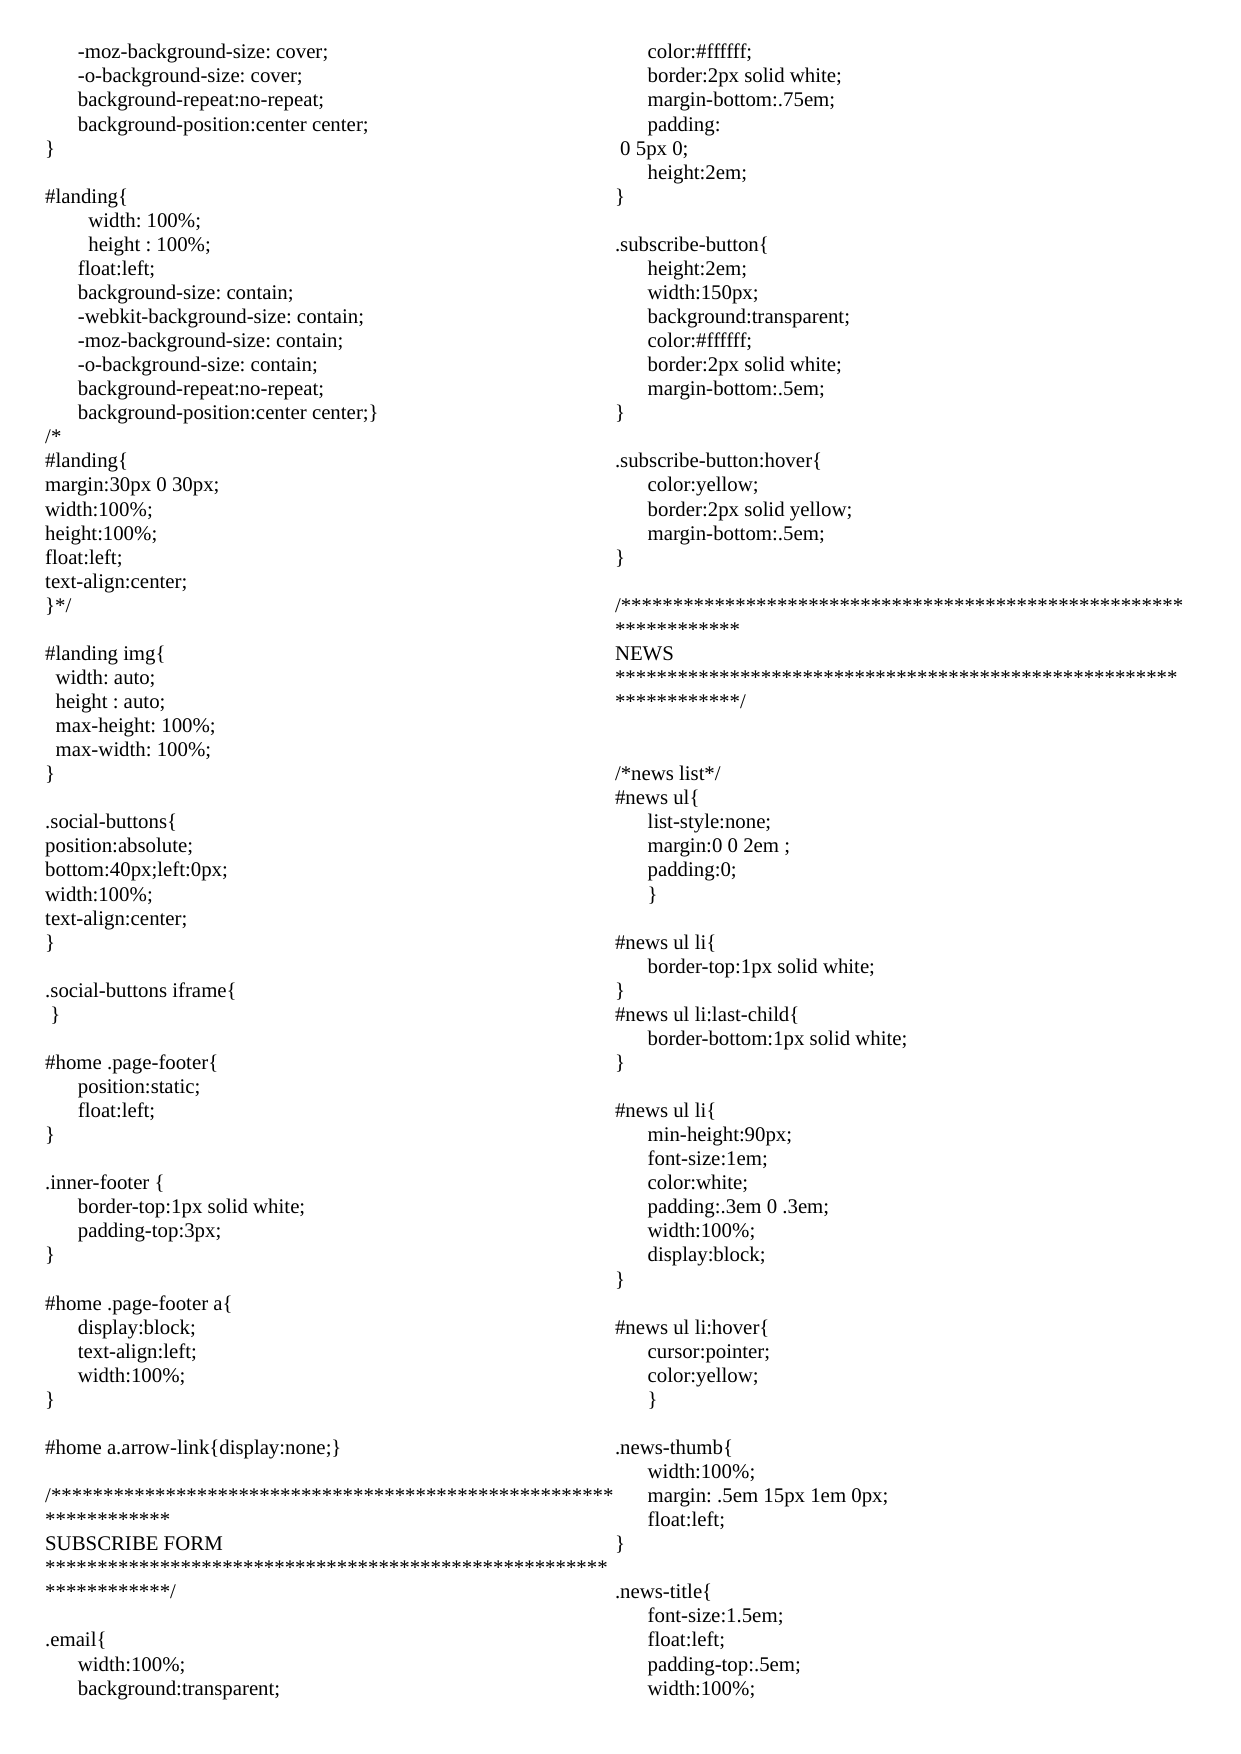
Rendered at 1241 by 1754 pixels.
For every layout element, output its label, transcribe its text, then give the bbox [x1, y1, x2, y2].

text /****************************************************************** Site Name: Wild Beasts Author: 020 7 Stylesheet: Main Stylesheet ******************************************************************/ /****************************************************************** ****************************************************************** ****************************************************************** ****************************************************************** ****************************************************************** ****************************************************************** BASE STYLE SHEET ******************************************************************/ /****************************************************************** TYPOGRAPHY ******************************************************************/ @font-face { font-family: 'walsheim'; src: url("webfonts/gt-walsheim-medium-web.eot"); src: url("webfonts/gt-walsheim-medium-web.eot?#iefix") format("embedded-opentype"), url("webfonts/gt-walsheim-medium-web.woff") format("woff"), url("webfonts/gt-walsheim-medium-web.ttf") format("truetype"); font-weight: normal; font-style: normal; } body{font-family:'walsheim',sans-serif;letter-spacing:.2em;background:#A4A3A4} h3{ font-size:1em; color:white; /*border-top:1px solid white;*/ width:100%; display:inline-block; margin:0px 0px 1.5em; font-weight:normal; font-style: normal; text-transform:capitalize; } /*links*/ a{color:#fff;text-decoration:none;display:inline;} a:hover{color:yellow;cursor:pointer;} a.selected{color:yellow;} .small{ font-size:..5em; } /****************************************************************** GENERAL ******************************************************************/ /* apply a natural box layout model to all elements */ *, *:before, *:after { -moz-box-sizing: border-box; -webkit-box-sizing: border-box; box-sizing: border-box; } /*clearfix*/ .cf:before, .cf:after { content: " "; /* 1 */ display: table; /* 2 */ } .cf:after { clear: both; } /* For IE 6/7 only Include this rule to trigger hasLayout and contain floats.*/ .cf { *zoom: 1; } /****************************************************************** RESPONSIVE LAYOUT SHIZENS ******************************************************************/ /*horizontal layout styles for non-mobile devices*/ .no-touch body{ width:1000%; } .no-touch .column, .no-touch .divider-column{ width:10%; } /*vertical layout for mobile devices*/ body{ width:100%; } .column, .divider-column{ width:100%; } /****************************************************************** COLOUR GRID AND DIVIDER BACKGROUNDS ******************************************************************/ #home{background:url('img/backgrounds-3/turquoise.png');} #home-1{background-image:url('img/backgrounds-3/med-grey.png');} #home-split-1{background-image:url('img/backgrounds-3/home-split-1.png');} #home-2{background-image:url('img/backgrounds-3/blue.png'); } #home-split-2{background-image:url('img/backgrounds-3/home-split-2.png');} #split-1-col{background-image:url('img/backgrounds-3/purple.png');} #split-1{background-image:url('img/backgrounds-3/split-1.png');} #news{background-image:url('img/backgrounds-3/pink.png'); } #news-list{background-image:url('img/backgrounds-3/turquoise.png'); } #news-split-1{background-image:url('img/backgrounds-3/split-2.png');} .single-post .page{background-image:url('img/backgrounds-3/turquoise.png'); } #split-2-col{background-image:url('img/backgrounds-3/med-grey.png');} #split-2{background-image:url('img/backgrounds-3/split-2.png');} #shows{background-image:url('img/backgrounds-3/blue.png'); } #shows-list{background-image:url('img/backgrounds-3/pink.png'); } #shows-split-1{background-image:url('img/backgrounds-3/shows-split.png');} #split-3-col{background-image:url('img/backgrounds-3/turquoise.png');} #split-3{background-image:url('img/backgrounds-3/split-3.png');} #discography{background-image:url('img/backgrounds-3/purple.png'); } #discography-list{background-image:url('img/backgrounds-3/blue.png'); } #discography-split-1{background-image:url('img/backgrounds-3/split-4.png');} .single-discography .page{background-image:url('img/backgrounds-3/blue.png'); } #split-4-col{background-image:url('img/backgrounds-3/pink.png');} #split-4{background-image:url('img/backgrounds-3/split-4.png');} #videos{background-image:url('img/backgrounds-3/blue.png'); } #video-list{background-image:url('img/backgrounds-3/purple.png'); } #video-split-1{background-image:url('img/backgrounds-3/video-split.png');} .single-video .page{background-image:url('img/backgrounds-3/purple.png'); } #end-col{background-image:url('img/backgrounds-3/med-grey.png'); } #end{background-image:url('img/backgrounds-3/split-5.png'); } /***************************************************************** ****************************************************************** ****************************************************************** MOBILE ****************************************************************** ****************************************************************** ******************************************************************/ /****************************************************************** GENERAL ******************************************************************/ @font-face { font-family: 'gt-walsheim'; src: url("webfonts/gt-walsheim-medium-web.eot"); src: url("webfonts/gt-walsheim-medium-web.eot?#iefix") format("embedded-opentype"), url("webfonts/gt-walsheim-medium-web.woff") format("woff"), url("webfonts/gt-walsheim-medium-web.ttf") format("truetype"); font-weight: normal; font-style: normal; } body{font-family:'gt-walsheim',sans-serif;letter-spacing:.15em;color:#ffffff;} html{ height:100%} body { height:100%; margin: 0; overflow-x:hidden; } p{margin:0 0 1em 0;} /****************************************************************** MENU ******************************************************************/ /*for mobile devices*/ #menu-button, #back-button{ display:block; position:fixed; top:0px; left:0px; width:100%; height:60px; background:red; opacity:.5; z-index:100000; cursor:pointer; padding:15px; font-size:1.5em; color:white; } #menu{ z-index:200000; display:none; position:fixed; top:0px; left:0; width:100%; height:100%; background-color:#9a6198; } #menu.open{ display:block; } #menu ul{ margin-top:60px; padding:0; height:100%; color:white; } #menu li{ font-size:1.5em; margin-bottom:.5em; text-align:center; display: block; zoom: 1; color:white; } /****************************************************************** PAGES & COLUMNS ******************************************************************/ .column{ min-height:100%; display:block-inline; float:left; } .divider-column{display:none;} .no-touch .divider-column{display:block;} .page{ padding:90px 15px 60px; width:100%; overflow:auto; display:block; position:relative; float:left; -webkit-background-size: cover; -moz-background-size: cover; -o-background-size: cover; background-size:100% 100%; background-repeat:no-repeat; background-position:center center; } /****PAGE FOOTER****/ .next{font-size:18px;} .next:hover{cursor:pointer;} .page-footer{ bottom:10px; left:0px; position:absolute; font-size:1em; color:white; padding:.3em 15px .3em; width:100%; display:block; } .page-footer a{ padding: 0 .5em 0 0; font-size:18px; } .archive-link-img{ background-image:url('img/archive.png'); -webkit-background-size: contain; -moz-background-size: contain; -o-background-size: contain; background-size: contain; background-repeat:no-repeat; background-position:top left; height:16px;width:21px; margin: .5em 7px .5em 0px; float:left; } .archive-link-img:hover{ background-image:url('img/archive-hover.png'); } .archive-link-text{ line-height:35px; font-size:18px; } a.archive-link:hover + .archive-link-img{ background-image:url('img/archive-hover.png'); } /****************************************************************** LANDING PAGE ******************************************************************/ .no-js #loader{display:none;} #loader{ width:100%; height:100%; position:fixed; top:0; left:0; background:#A4A3A4; z-index:500000; } .landing-page{ -webkit-background-size: cover; -moz-background-size: cover; -o-background-size: cover; background-repeat:no-repeat; background-position:center center; } #landing-container{ width:100%; height:100%; top:0;left:0; position:absolute; display:block; padding: 180px 40px 180px; background-size: cover; -webkit-background-size: cover; -moz-background-size: cover; -o-background-size: cover; background-repeat:no-repeat; background-position:center center; } #landing{ width: 100%; height : 100%; float:left; background-size: contain; -webkit-background-size: contain; -moz-background-size: contain; -o-background-size: contain; background-repeat:no-repeat; background-position:center center;} /* #landing{ margin:30px 0 30px; width:100%; height:100%; float:left; text-align:center; }*/ #landing img{ width: auto; height : auto; max-height: 100%; max-width: 100%; } .social-buttons{ position:absolute; bottom:40px;left:0px; width:100%; text-align:center; } .social-buttons iframe{ } #home .page-footer{ position:static; float:left; } .inner-footer { border-top:1px solid white; padding-top:3px; } #home .page-footer a{ display:block; text-align:left; width:100%; } #home a.arrow-link{display:none;} /****************************************************************** SUBSCRIBE FORM ******************************************************************/ .email{ width:100%; background:transparent; color:#ffffff; border:2px solid white; margin-bottom:.75em; padding: [45, 39, 1184, 1699]
text 0 5px 0; height:2em; } .subscribe-button{ height:2em; width:150px; background:transparent; color:#ffffff; border:2px solid white; margin-bottom:.5em; } .subscribe-button:hover{ color:yellow; border:2px solid yellow; margin-bottom:.5em; } /****************************************************************** NEWS ******************************************************************/ /*news list*/ #news ul{ list-style:none; margin:0 0 2em ; padding:0; } #news ul li{ border-top:1px solid white; } #news ul li:last-child{ border-bottom:1px solid white; } #news ul li{ min-height:90px; font-size:1em; color:white; padding:.3em 0 .3em; width:100%; display:block; } #news ul li:hover{ cursor:pointer; color:yellow; } .news-thumb{ width:100%; margin: .5em 15px 1em 0px; float:left; } .news-title{ font-size:1.5em; float:left; padding-top:.5em; width:100%; } .news-date{ float:left; text-transform:capitalize; width:100%; padding-bottom:1em; } .news-body { float:left; width:100%; } .read-more{ margin-top:.5em; margin-bottom:1em; font-size:1em; text-align:left; width:auto; height:auto; float:left; width:100%; text-transform:capitalize; } /*news page*/ .text-column h2{ margin-bottom:1em; margin-top:0; font-weight: normal; font-style: normal; } .image-column img{ width:100%; height:auto; margin-bottom:1em; padding-bottom:1em; } /****************************************************************** SHOWS ******************************************************************/ #shows ul{ list-style:none; margin:0; padding:0; } #shows ul li{ min-height:3em; font-size:1em; line-height:1.5; padding:.3em 0 .3em; color:white; border-top:1px solid white; width:100%; display:block; margin-bottom:1.5em; } #shows ul li:last-child{ border-bottom:1px solid white; padding-bottom:1.5em; } .date{ font-size:1.5em; margin-bottom:.em; float:left; width:100%; display:inline-block; } .country, .venue{ float:left; display:block; width:100%; text-transform:capitalize; } .buy{ margin-top:.5em; font-size:1.5em; width:100%; text-align:left; float:left; } .buy:hover{ } /****************************************************************** DISCOGRAPHY ******************************************************************/ #discography ul{ list-style:none; margin:0 0 3em ; padding:0; } #discography ul li{ min-height:90px; font-size:1em; padding:.3em 0 .3em; color:white; border-top:1px solid white; width:100%; display:block; } #discography ul li:last-child{ border-bottom:1px solid white; } .artwork{ width:70%; height:auto; margin: .5em 15px 1em 0px; float:left; } .name{ font-size:1.5em; margin-right:.3em; float:left; width:100%; } .label, .release-date{ width:100%; float:left; text-transform:capitalize; } a.disco-buy{ padding-top:2px; margin-top:.5em; font-size:1em; text-align:left; width:auto; height:auto; float:left; width:100%; text-transform:capitalize; } .more-info{ padding-top:2px; font-size:1em; text-align:left; width:auto; height:auto; float:left; width:100%; text-transform:capitalize; margin-bottom:1em; } a.listen{ padding-top:2px; font-size:1em; text-align:left; width:auto; height:auto; float:left; width:100%; text-transform:capitalize; } a.buy:hover{ } .links{ margin-top:1em; display:block; float:left; width:100%; } .links a{ font-size:1.5em; float:left; clear:none; margin-right:1em; } /****************************************************************** VIDEOS ******************************************************************/ /*video list styles*/ #videos ul{ list-style:none; margin:0 0 2em ; padding:0; } #videos ul li{ border-top:1px solid white; } #videos ul li:last-child{ border-bottom:1px solid white; } #videos ul li{ min-height:90px; font-size:1em; color:white; padding:.3em 0 .3em; width:100%; display:block; padding-bottom:1.5em; } #videos ul li:hover{ cursor:pointer; color:yellow; } .video-name{ font-size:1.5em; } .watch{ display:none; } /*video page styles*/ .video-wrapper{ width:100%; max-width:800px; margin:0 auto 0; } .video-container { height:100%;max-width:800px; position: relative; padding-bottom: 56.25%; padding-top: 30px; height: 0; overflow: hidden; } .video-container iframe, .video-container .youtube, .video-container object, .video-container embed { position: absolute; top: 0; left: 0; width: 100%; height: 100%; border:none; } .youtube .play:hover{ filter:alpha(opacity=70); opacity:.7; } .video-holder{ position:absolute; top:0; left:0; width:100%; height:100%; } .play-button{ width:50px;height:50px; background-image:url('img/play-button.png'); position:absolute; top:50%;left:50%; margin: -25px 0 0 -25px; cursor:pointer; } .play-button:hover{ opacity:.7;} .video-description{ display:block; float:left; margin-top:1em; font-size:.875em; line-height:1.5em; } /****************************************************************** BOTH DESKTOPS AND TABLETS USE THESE... ******************************************************************/ @media screen and (min-width: 600px) { /****************************************************************** GENERAL ******************************************************************/ body {width:100%;font-size:16px;} /****************************************************************** LANDING PAGE ******************************************************************/ #home .page-footer{ position:absolute; float:none; } #home .page-footer a{ display:inline; text-align:left; width:auto; font-size:.875em; } .social-links{ float:right; text-align:right; } .social-links a{ padding:0 0 0 .5em; } #home a.arrow-link{ position:absolute; width:13px; height:20px; top:15px; left:50%; margin-left:-7px; background:url('img/arrow2.png'); -webkit-background-size: cover; -moz-background-size: cover; -o-background-size: cover; background-repeat:no-repeat; background-position:center center; } /****************************************************************** NEWS ******************************************************************/ /*news list*/ #news ul li{ min-height:90px; font-size:1em; color:white; padding:.3em 0 .3em; width:100%; display:block; } .news-details{ padding-top:2px; padding-top:2px; width:70%; float:left; } .news-thumb{ width:50%; /*max-width:120px;*/ height:auto; margin: .5em 0 .5em 0px; float:left; } .news-title{ font-size:1.5em; float:left; padding-top:0; } .news-date{ float:left; text-transform:capitalize; } /* news page*/ .text-column, .image-column{ width:50%;float:left; } .image-column{ padding-right:20px; } .image-column img{ width:100%; height:auto; } .text-column{ padding-left:20px; } /****************************************************************** SHOWS ******************************************************************/ .show-details{ width:50%; float:left; } .date{ font-size:1.5em; margin-bottom:0; float:left; width:100%; display:block; } .country, .venue{ float:left; clear:left; display:block; width:100%; text-transform:capitalize; } .buy{ margin-top:0em; font-size:1.5em; width:50%; text-align:right; float:right; } .buy:hover{ } /****************************************************************** DISCOGRAPHY ******************************************************************/ #discography ul li{ min-height:90px; font-size:1em; color:white; padding:.3em 0 .3em; border-top:1px solid white; width:100%; display:block; margin-bottom:.3em; } #discography ul li:last-child{ border-bottom:1px solid white; } .disc-details{ padding-top:2px; width:40%; float:left; } .artwork{ width:auto; height:90px; margin: .5em 15px .5em 0px; float:left; } .name{ font-size:1.5em; float:left; width:100%; } .label, .release-date{ width:100%; float:left; margin-bottom:2px; text-transform:capitalize; } a.more-info, a.disco-buy, a.listen{ font-size:1.5em; text-align:right; width:auto; height:auto; float:right; margin-left:20px; margin-top:0; } a.buy:hover{ } /****************************************************************** VIDEOS ******************************************************************/ /*video list styles*/ #videos ul li{ min-height:90px; font-size:1em; color:white; padding:.3em 0 .3em; width:100%; display:block; padding-bottom:0em; } #videos ul li:last-child{ } .video-thumb{ } .video-name{ font-size:1.5em; } .year{ } .watch{ display:none; } .video-description{ width:50%; } }/*****end tablet mobile styles******/ /***************************************************************** ****************************************************************** ****************************************************************** DESKTOP ****************************************************************** ****************************************************************** *****************************************************************/ @media screen and (min-width: 800px) { body{font-size:15px;} /****************************************************************** MENU for desktop ******************************************************************/ .no-touch #menu-button, .no-touch #back-button{display:none;} .no-touch #menu{ position:fixed; top:0;left:0; width:100%; height:auto; background:transparent; padding:40px 40px 40px; text-align:justify; font-size:20px; z-index:10000; display:block; list-style:none; opacity:1; } .no-touch #menu ul{ margin:0; padding:0; } .no-touch #menu li{ margin:0; font-size:1em; display:inline-block; *display:inline; zoom: 1; } .no-touch #menu ul:after { content: ""; display: [615, 136, 1184, 1699]
